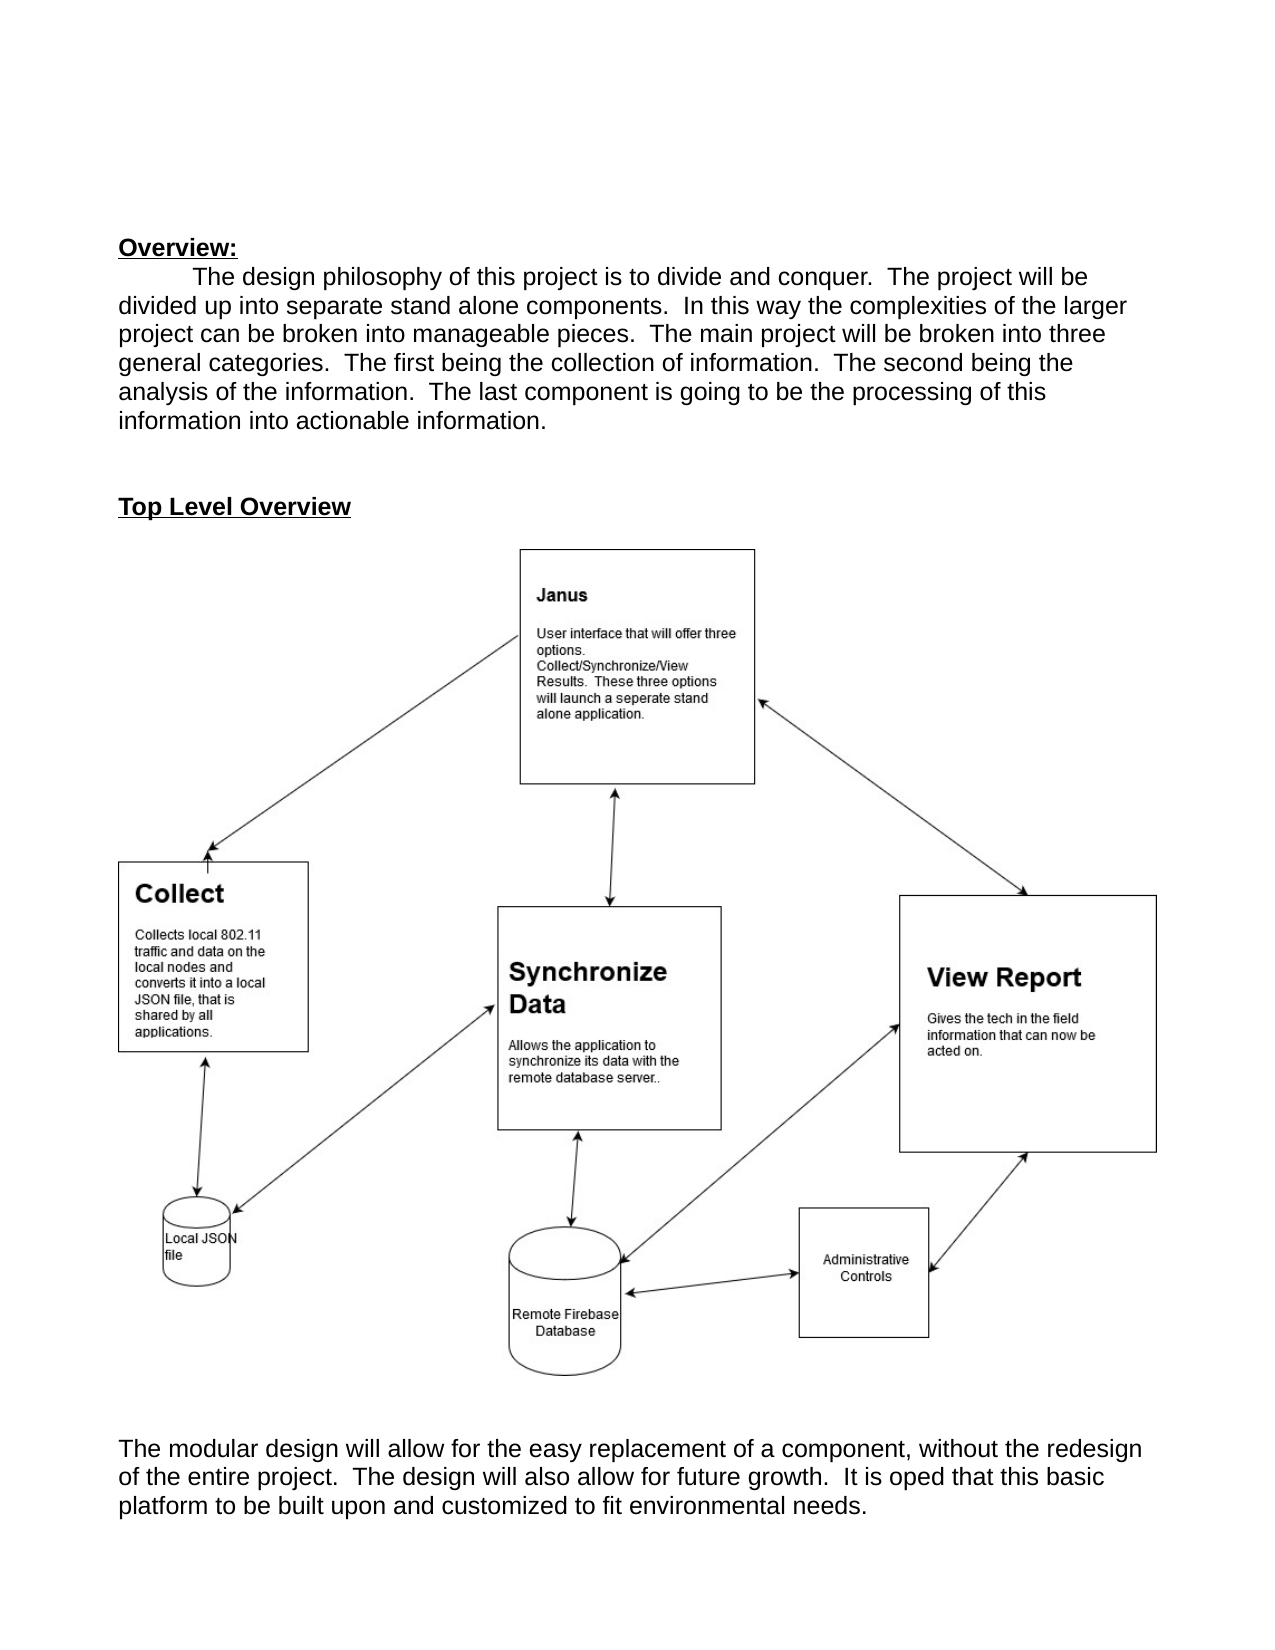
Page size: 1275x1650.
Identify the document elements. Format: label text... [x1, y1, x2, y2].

text The design philosophy of this project is to divide and conquer. The project will be divided up into separate stand alone components. In this way the complexities of the larger project can be broken into manageable pieces. The main project will be broken into three general categories. The first being the collection of information. The second being the analysis of the information. The last component is going to be the processing of this information into actionable information. [118, 262, 1157, 434]
text Top Level Overview [118, 492, 1157, 521]
text The modular design will allow for the easy replacement of a component, without the redesign of the entire project. The design will also allow for future growth. It is oped that this basic platform to be built upon and customized to fit environmental needs. [118, 1433, 1157, 1520]
text Overview: [118, 233, 1157, 262]
